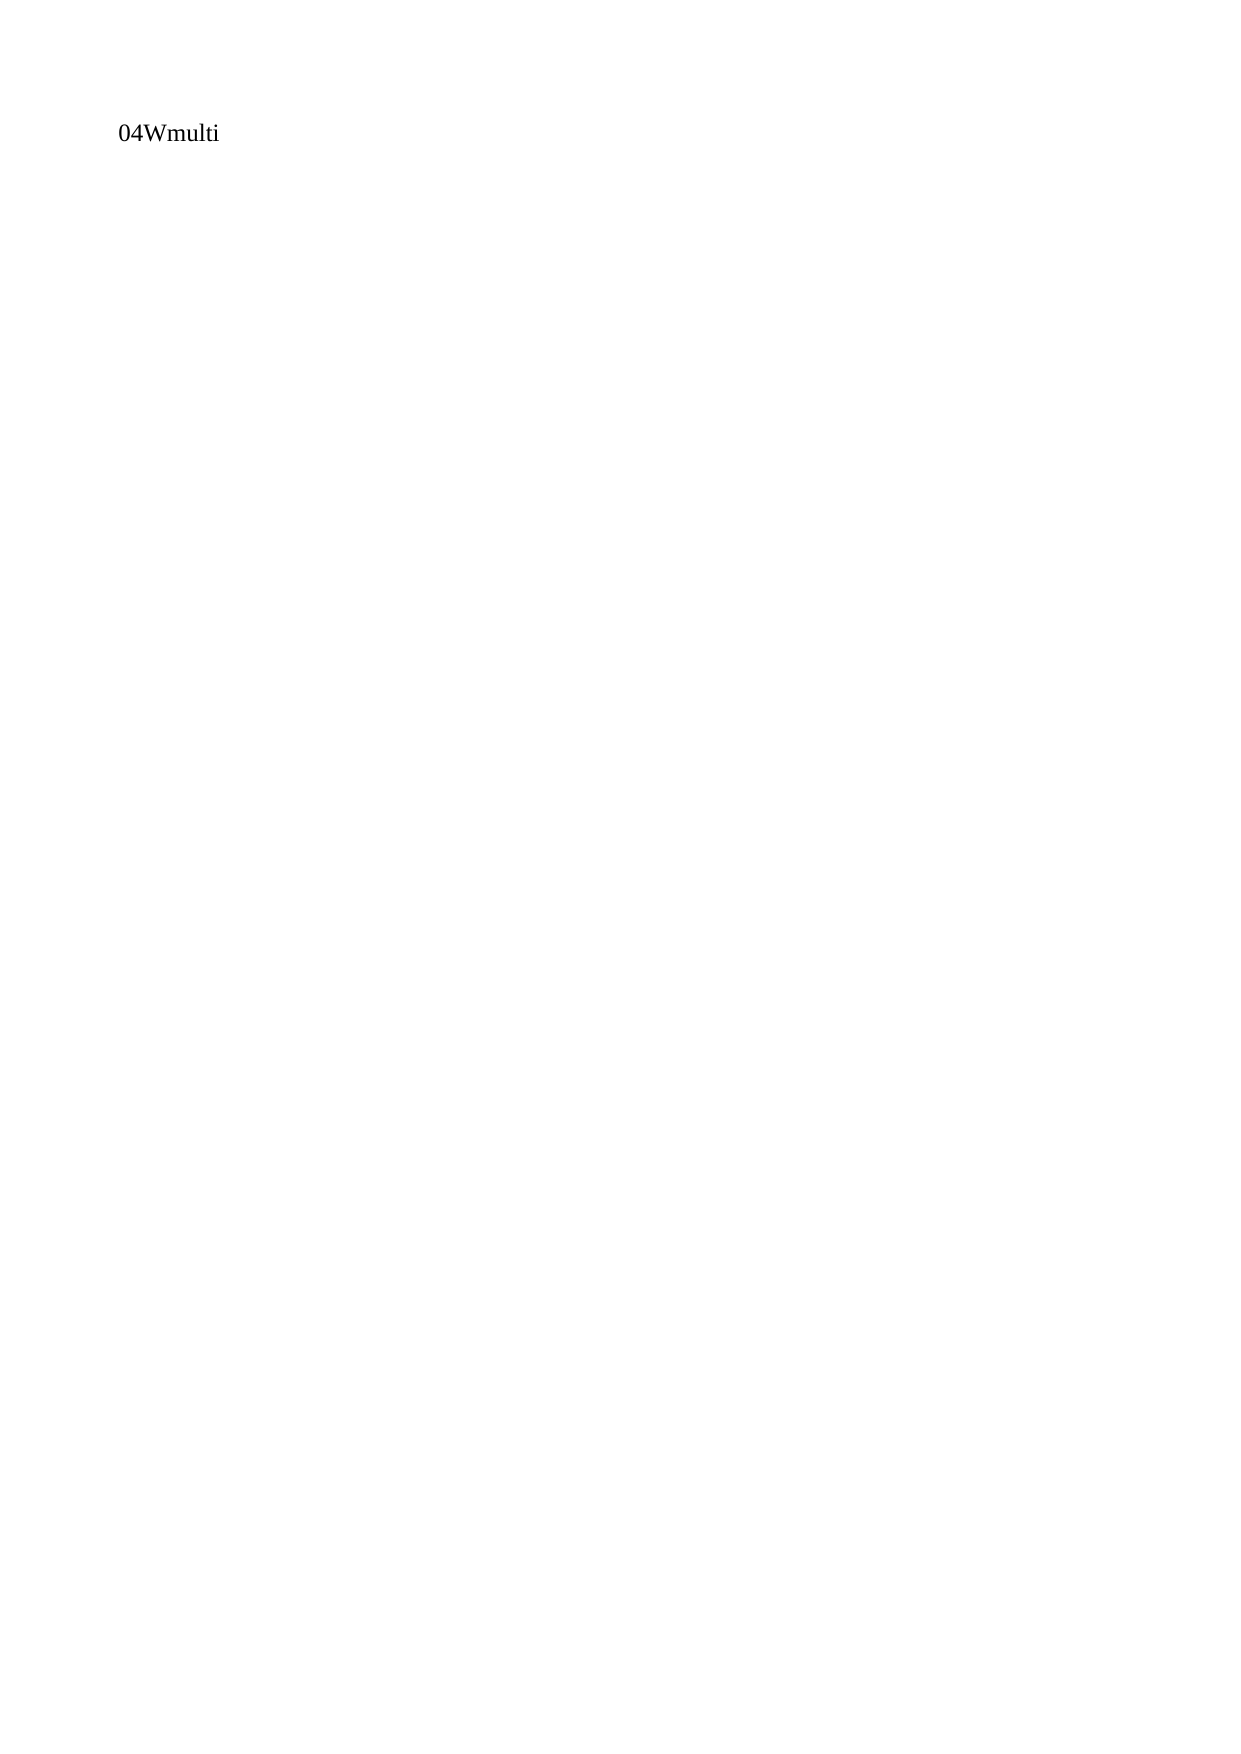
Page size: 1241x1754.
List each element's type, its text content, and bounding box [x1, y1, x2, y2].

text 04Wmulti [118, 118, 1122, 147]
